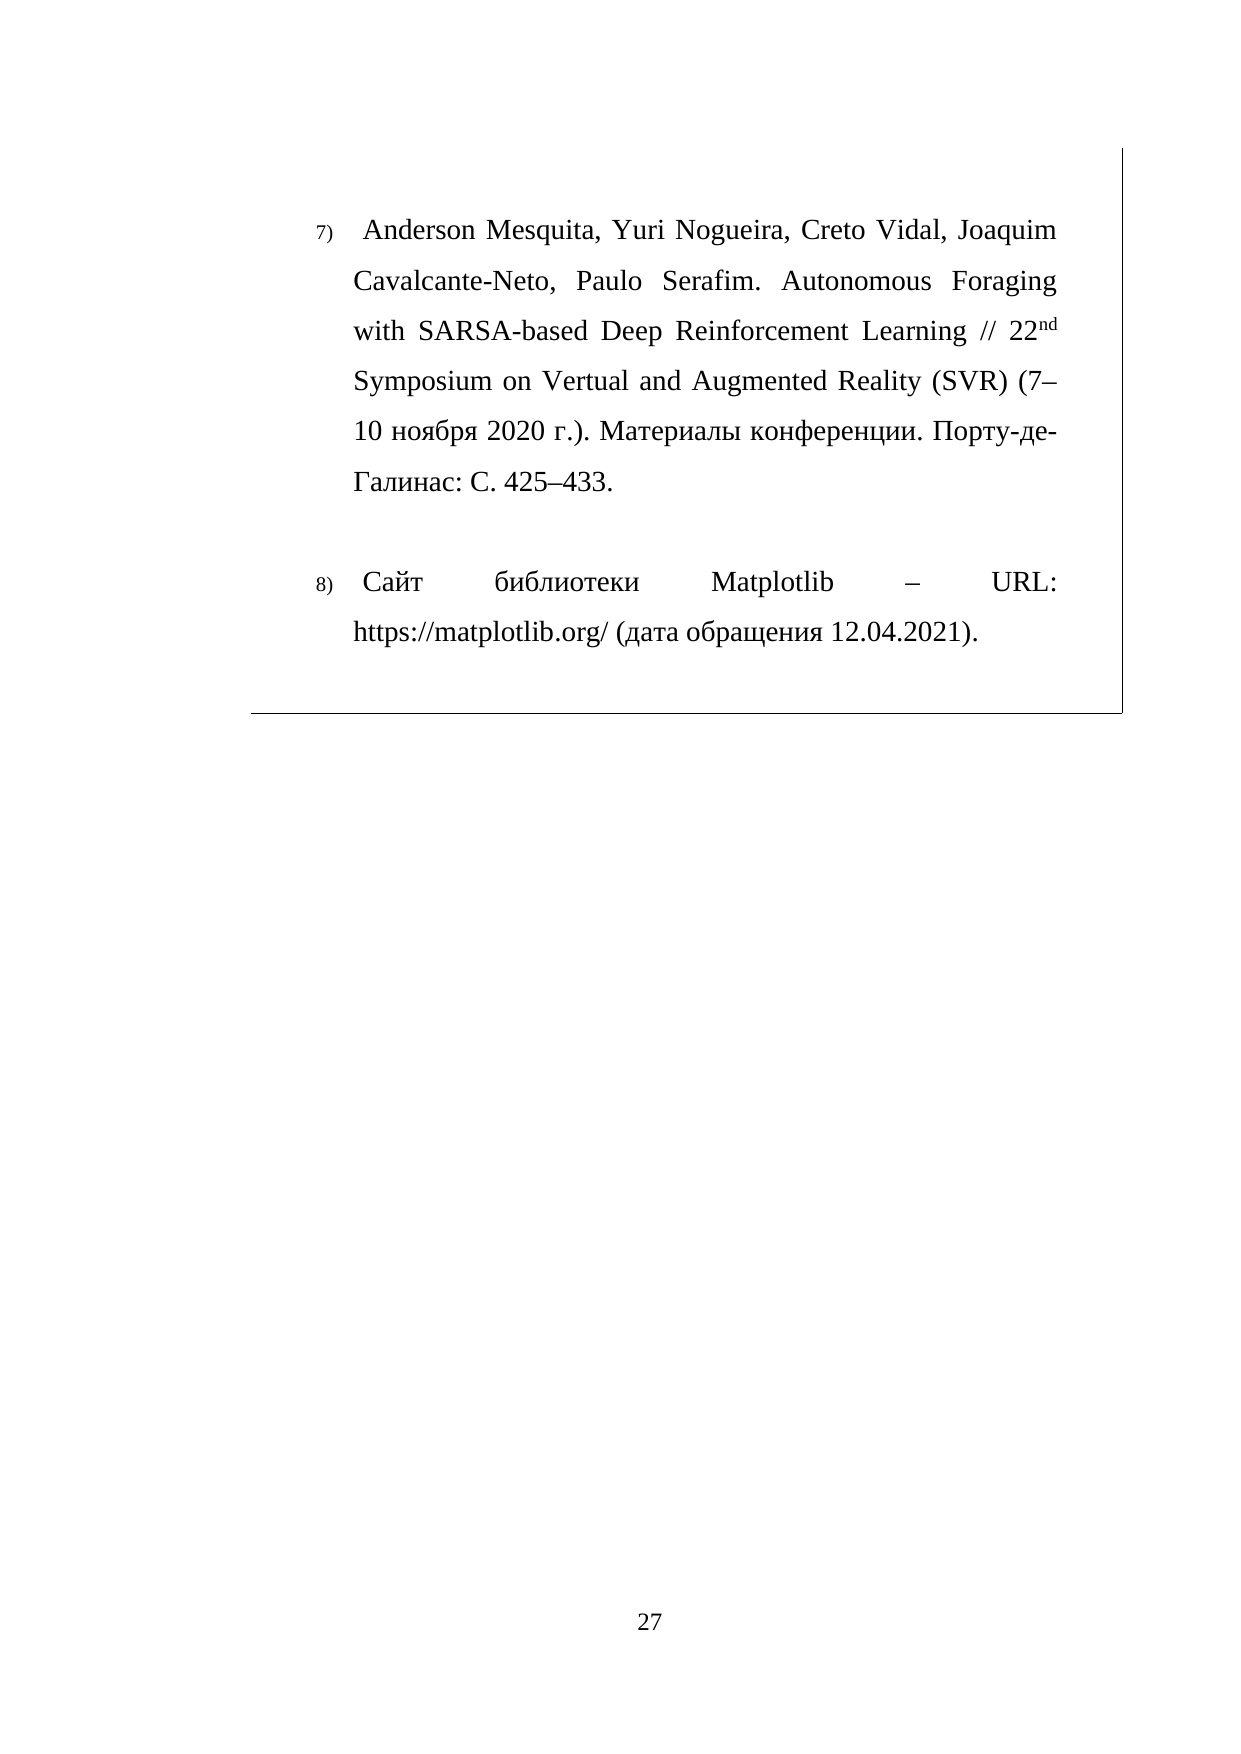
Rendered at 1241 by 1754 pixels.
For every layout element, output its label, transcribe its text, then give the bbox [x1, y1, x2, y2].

list Anderson Mesquita, Yuri Nogueira, Creto Vidal, Joaquim Cavalcante-Neto, Paulo Serafim. Autonomous Foraging with SARSA-based Deep Reinforcement Learning // 22nd Symposium on Vertual and Augmented Reality (SVR) (7–10 ноября 2020 г.). Материалы конференции. Порту-де-Галинас: С. 425–433. [251, 148, 1122, 497]
list Сайт библиотеки Matplotlib – URL: https://matplotlib.org/ (дата обращения 12.04.2021). [251, 499, 1122, 713]
